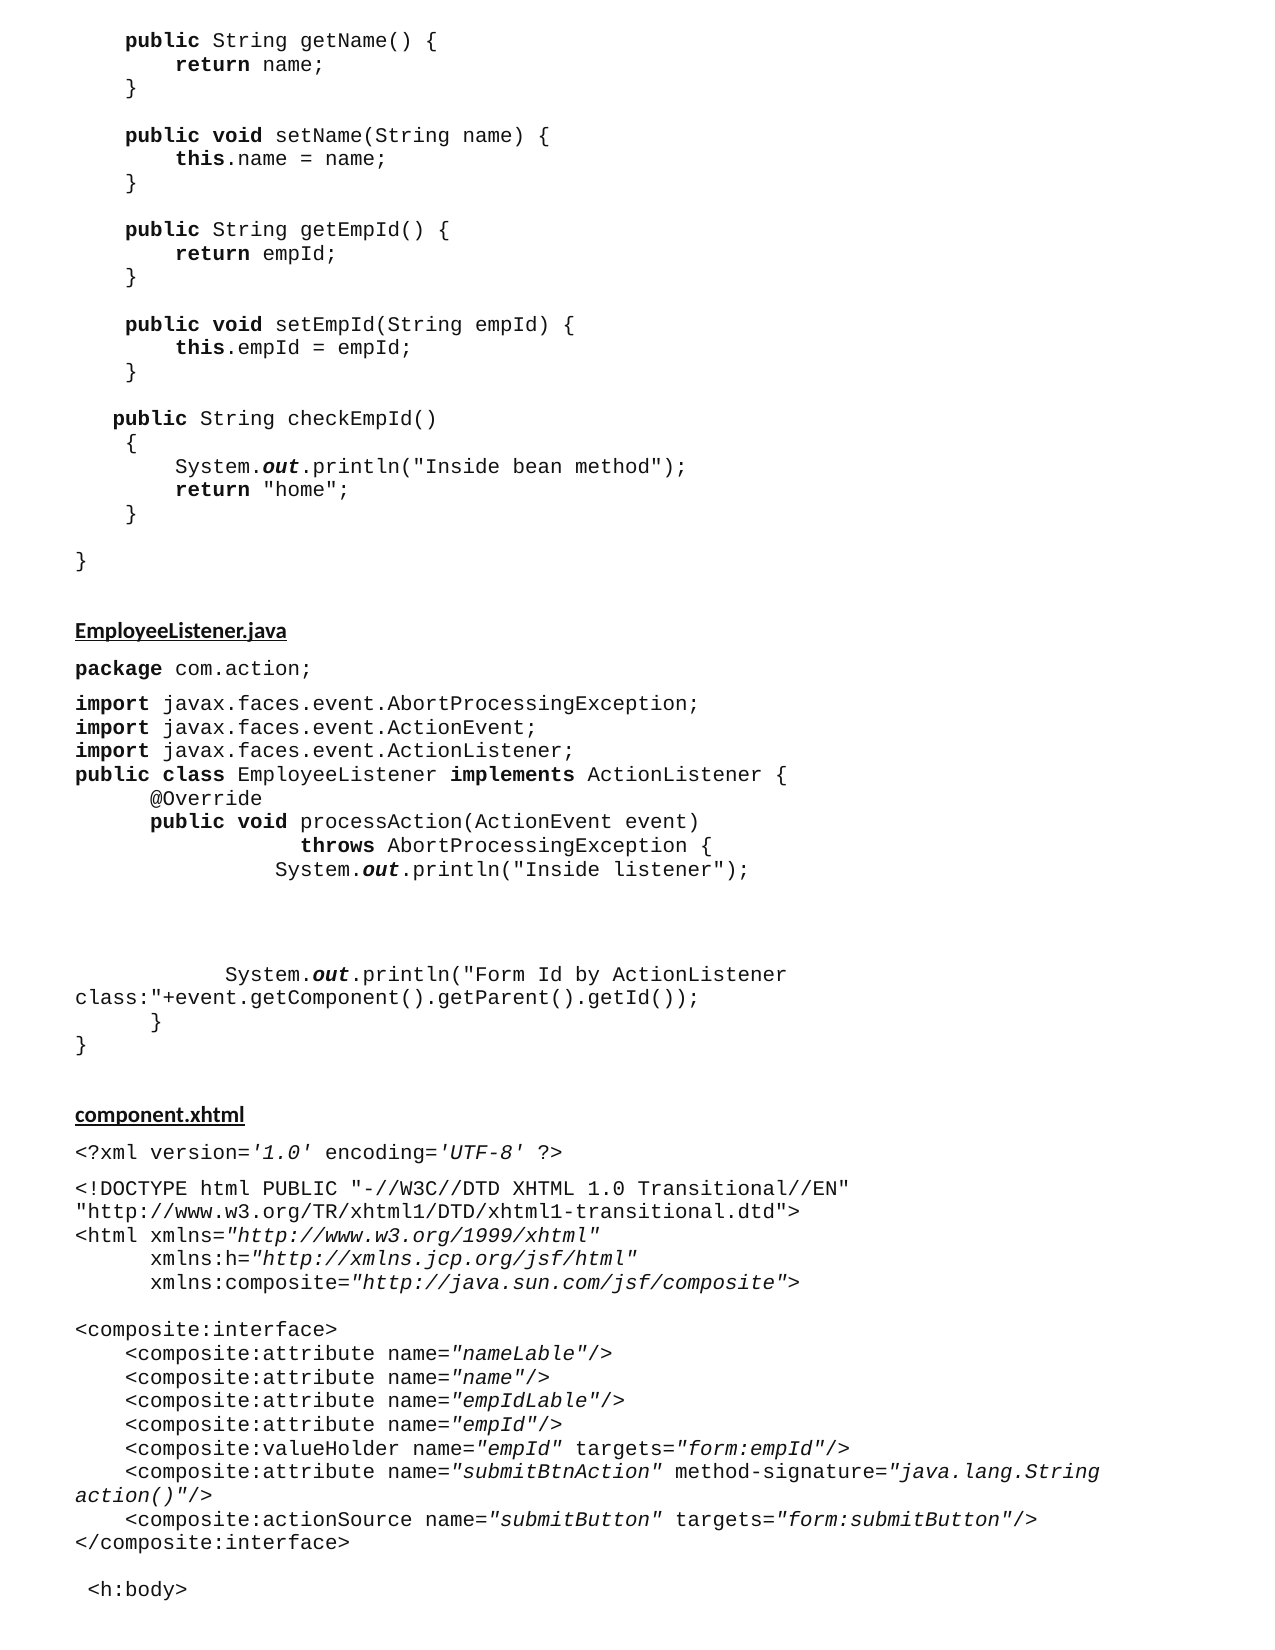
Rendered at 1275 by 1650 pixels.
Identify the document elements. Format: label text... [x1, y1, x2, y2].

text import javax.faces.event.AbortProcessingException; [75, 693, 1245, 717]
text public class EmployeeListener implements ActionListener { [75, 764, 1245, 788]
text xmlns:h="http://xmlns.jcp.org/jsf/html" [75, 1248, 1245, 1272]
text return name; [75, 54, 1245, 77]
text component.xhtml [75, 1100, 1245, 1128]
text <composite:attribute name="nameLable"/> [75, 1343, 1245, 1367]
text import javax.faces.event.ActionListener; [75, 741, 1245, 764]
text public void setEmpId(String empId) { [75, 314, 1245, 337]
text } [75, 361, 1245, 385]
text System.out.println("Inside bean method"); [75, 456, 1245, 479]
text } [75, 503, 1245, 527]
text public void setName(String name) { [75, 124, 1245, 148]
text EmployeeListener.java [75, 616, 1245, 644]
text } [75, 1034, 1245, 1058]
text import javax.faces.event.ActionEvent; [75, 717, 1245, 741]
text return "home"; [75, 479, 1245, 503]
text <composite:actionSource name="submitButton" targets="form:submitButton"/> [75, 1508, 1245, 1532]
text xmlns:composite="http://java.sun.com/jsf/composite"> [75, 1272, 1245, 1296]
text public String checkEmpId() [75, 408, 1245, 432]
text public String getEmpId() { [75, 219, 1245, 243]
text <composite:attribute name="submitBtnAction" method-signature="java.lang.String action()"/> [75, 1461, 1245, 1508]
text <h:body> [75, 1579, 1245, 1603]
text { [75, 432, 1245, 456]
text public void processAction(ActionEvent event) [75, 811, 1245, 835]
text <composite:attribute name="empId"/> [75, 1414, 1245, 1438]
text <composite:interface> [75, 1319, 1245, 1343]
text package com.action; [75, 658, 1245, 681]
text return empId; [75, 243, 1245, 266]
text @Override [75, 788, 1245, 811]
text public String getName() { [75, 30, 1245, 54]
text } [75, 550, 1245, 574]
text <html xmlns="http://www.w3.org/1999/xhtml" [75, 1225, 1245, 1248]
text System.out.println("Form Id by ActionListener class:"+event.getComponent().getParent().getId()); [75, 963, 1245, 1011]
text <?xml version='1.0' encoding='UTF-8' ?> [75, 1142, 1245, 1166]
text </composite:interface> [75, 1532, 1245, 1556]
text <composite:valueHolder name="empId" targets="form:empId"/> [75, 1438, 1245, 1461]
text <composite:attribute name="name"/> [75, 1367, 1245, 1390]
text throws AbortProcessingException { [75, 835, 1245, 859]
text <composite:attribute name="empIdLable"/> [75, 1390, 1245, 1414]
text this.name = name; [75, 148, 1245, 172]
text } [75, 172, 1245, 196]
text } [75, 77, 1245, 101]
text } [75, 266, 1245, 290]
text } [75, 1011, 1245, 1034]
text <!DOCTYPE html PUBLIC "-//W3C//DTD XHTML 1.0 Transitional//EN" "http://www.w3.org/TR/xhtml1/DTD/xhtml1-transitional.dtd"> [75, 1177, 1245, 1225]
text System.out.println("Inside listener"); [75, 859, 1245, 882]
text this.empId = empId; [75, 337, 1245, 361]
